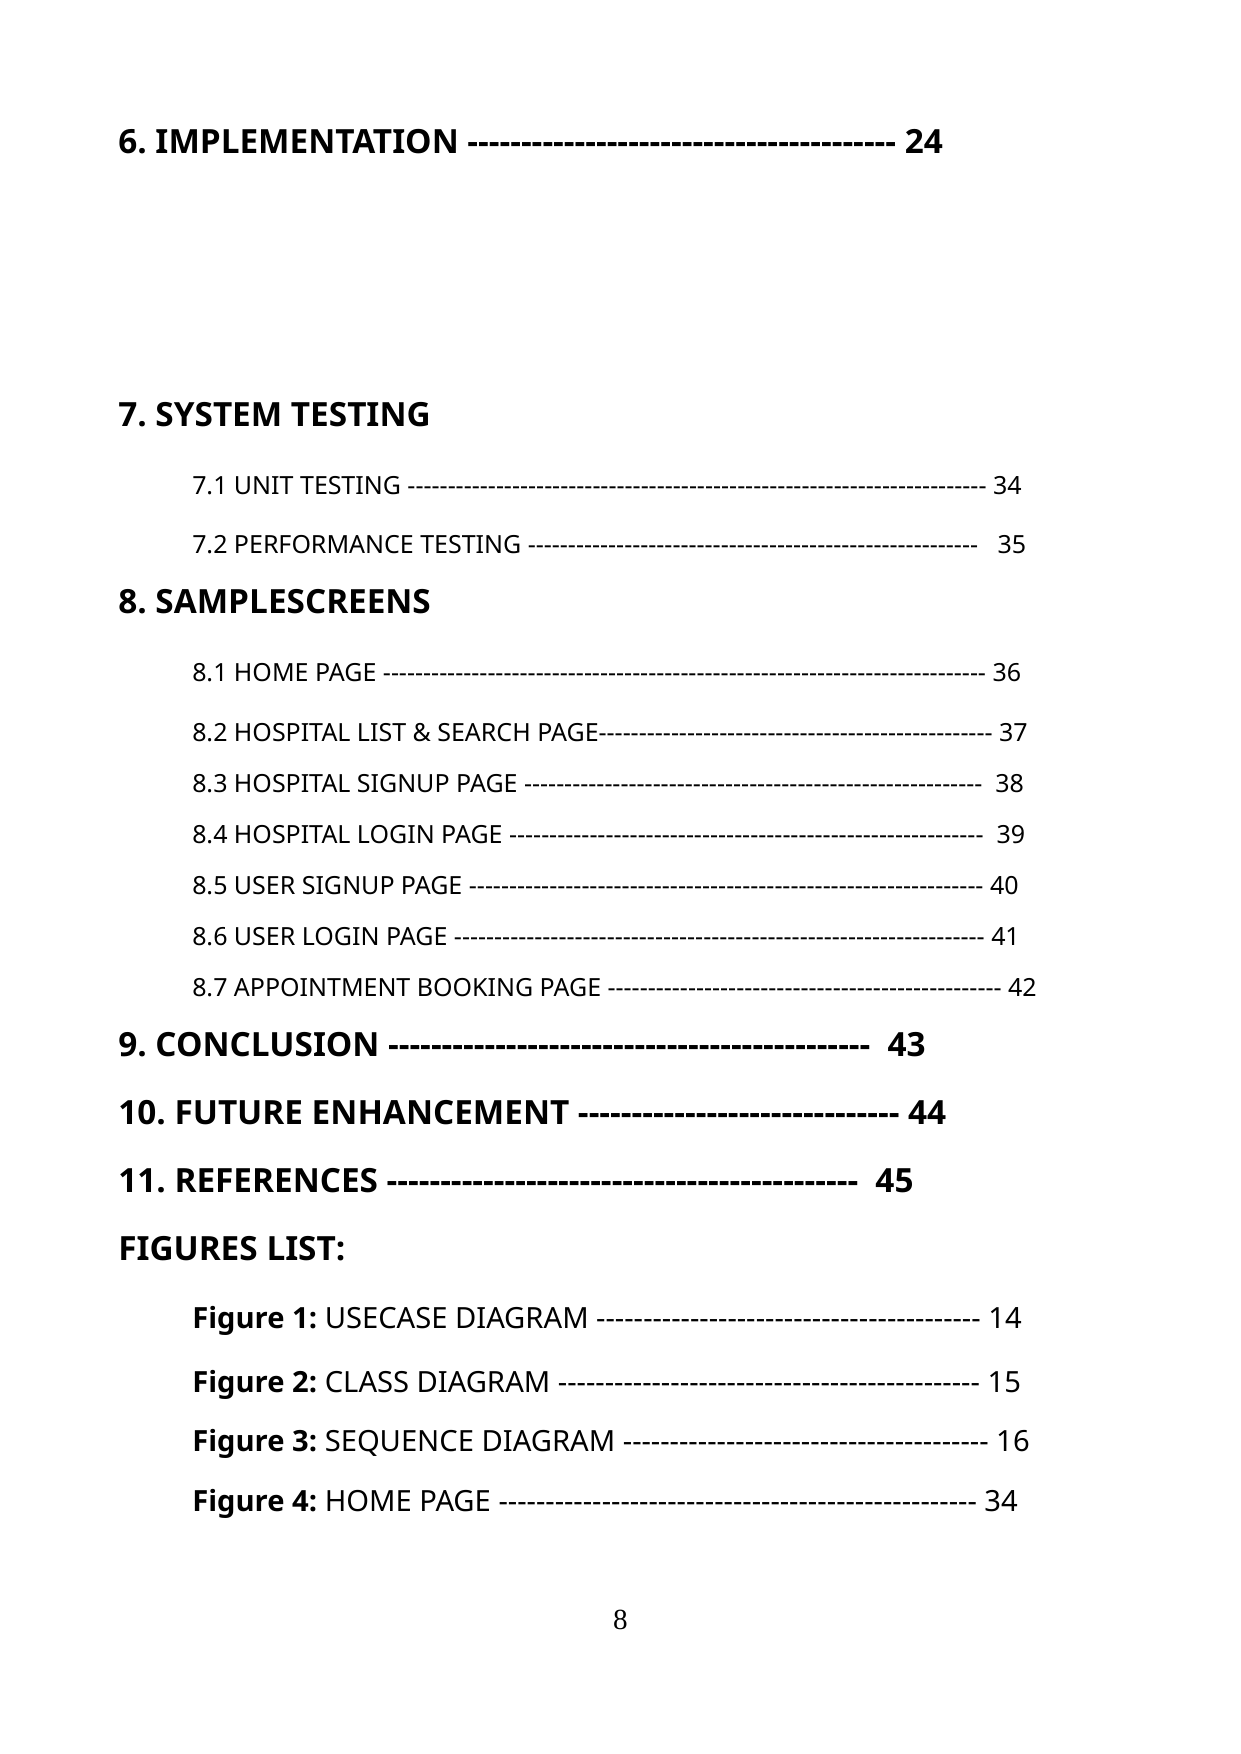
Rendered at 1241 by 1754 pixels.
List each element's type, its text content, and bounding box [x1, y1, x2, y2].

text 6. IMPLEMENTATION ---------------------------------------- 24 [118, 118, 1122, 163]
text 8.4 HOSPITAL LOGIN PAGE ----------------------------------------------------------- 39 [118, 816, 1122, 850]
text 8.1 HOME PAGE --------------------------------------------------------------------------- 36 [118, 646, 1122, 691]
text 8.2 HOSPITAL LIST & SEARCH PAGE------------------------------------------------- 37 [118, 714, 1122, 748]
text 11. REFERENCES -------------------------------------------- 45 [118, 1157, 1122, 1202]
text 8.3 HOSPITAL SIGNUP PAGE --------------------------------------------------------- 38 [118, 765, 1122, 799]
text 7.1 UNIT TESTING ------------------------------------------------------------------------ 34 [118, 459, 1122, 504]
text 10. FUTURE ENHANCEMENT ------------------------------ 44 [118, 1088, 1122, 1134]
text 7.2 PERFORMANCE TESTING -------------------------------------------------------- 35 [118, 527, 1122, 561]
text Figure 3: SEQUENCE DIAGRAM --------------------------------------- 16 [118, 1421, 1122, 1460]
text 8.7 APPOINTMENT BOOKING PAGE ------------------------------------------------- 42 [118, 969, 1122, 1003]
text 8.5 USER SIGNUP PAGE ---------------------------------------------------------------- 40 [118, 867, 1122, 901]
text 8. SAMPLESCREENS [118, 578, 1122, 623]
text Figure 1: USECASE DIAGRAM ----------------------------------------- 14 [118, 1293, 1122, 1338]
text Figure 4: HOME PAGE --------------------------------------------------- 34 [118, 1480, 1122, 1520]
text FIGURES LIST: [118, 1225, 1122, 1270]
text 8.6 USER LOGIN PAGE ------------------------------------------------------------------ 41 [118, 918, 1122, 952]
text Figure 2: CLASS DIAGRAM --------------------------------------------- 15 [118, 1361, 1122, 1401]
text 7. SYSTEM TESTING [118, 391, 1122, 436]
text 9. CONCLUSION --------------------------------------------- 43 [118, 1020, 1122, 1066]
